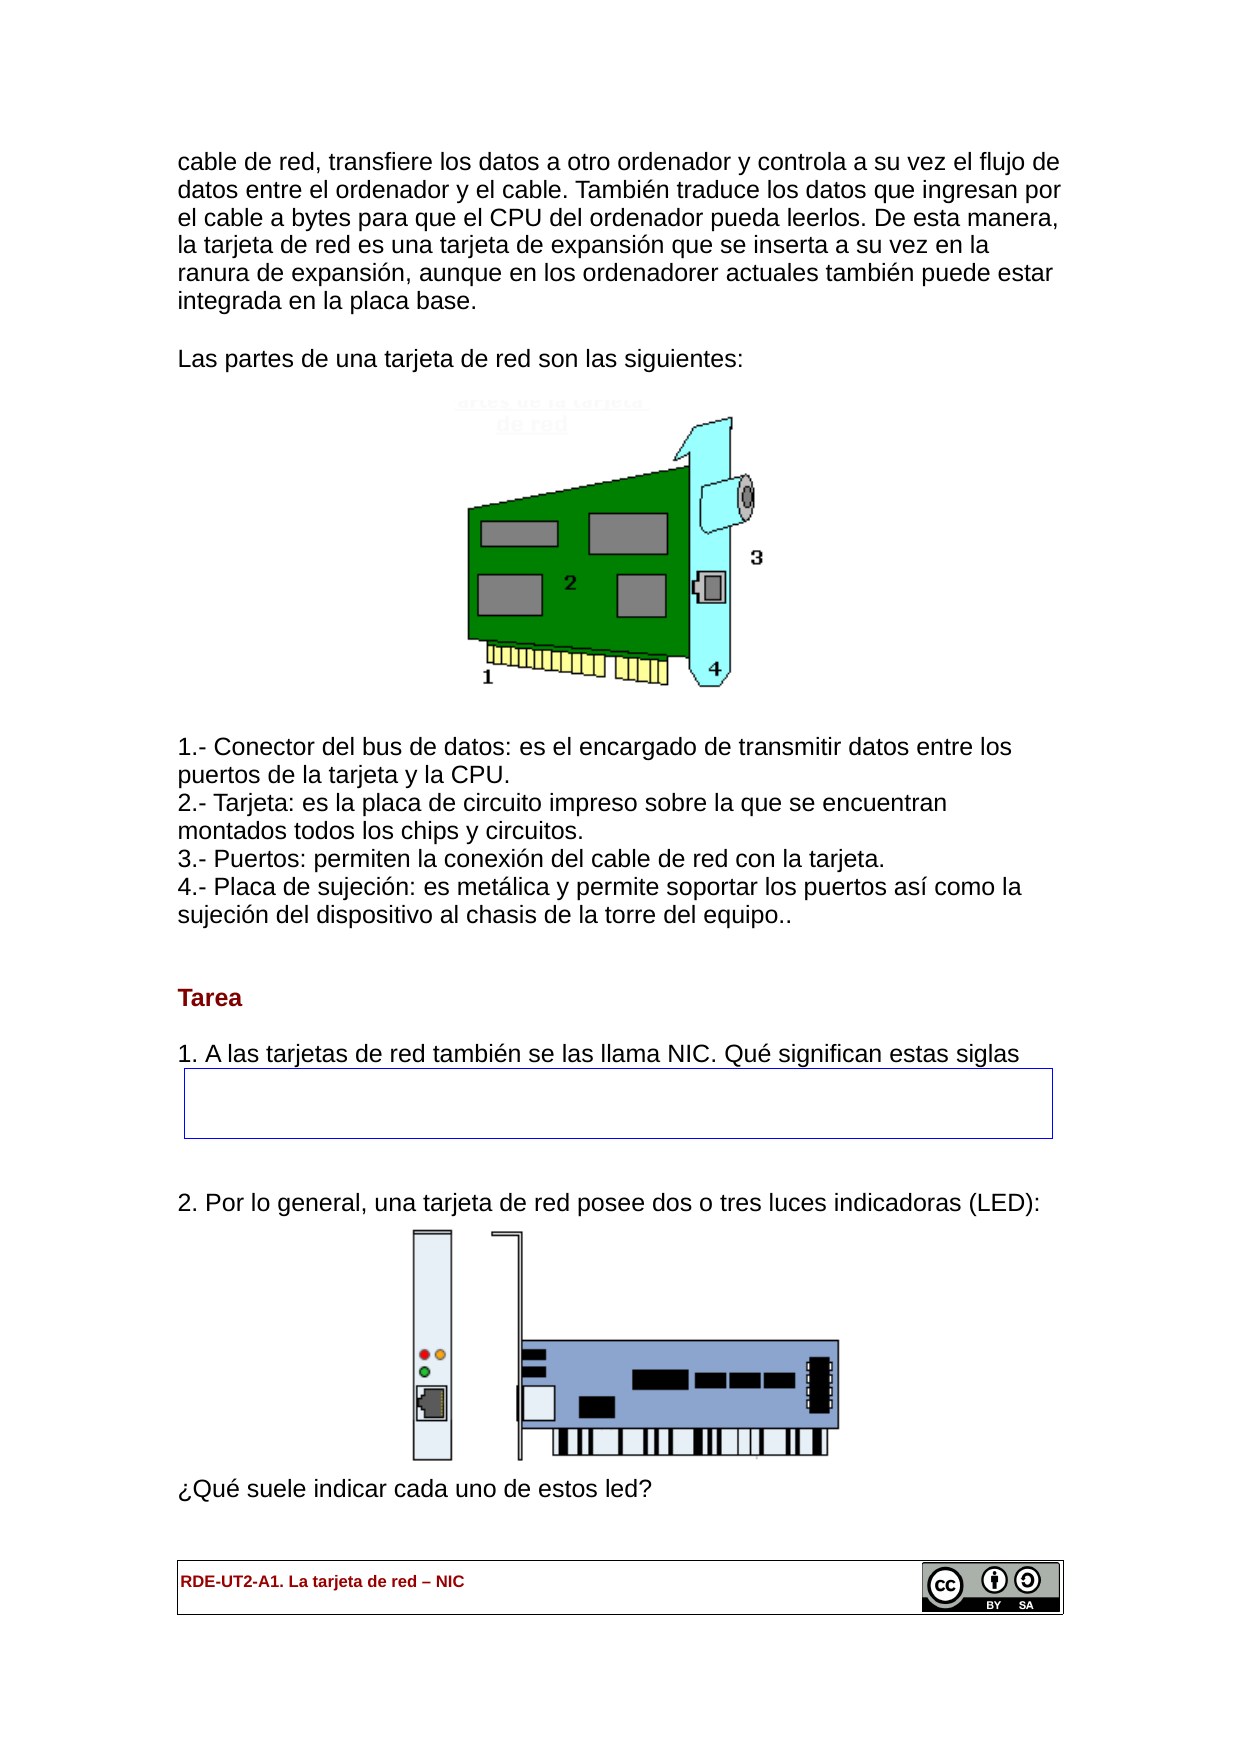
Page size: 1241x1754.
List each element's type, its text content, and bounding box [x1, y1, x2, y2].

picture [454, 400, 786, 706]
text Las partes de una tarjeta de red son las siguientes: [177, 344, 1063, 372]
text cable de red, transfiere los datos a otro ordenador y controla a su vez el flujo de datos entre el ordenador y el cable. También traduce los datos que ingresan por el cable a bytes para que el CPU del ordenador pueda leerlos. De esta manera, la tarjeta de red es una tarjeta de expansión que se inserta a su vez en la ranura de expansión, aunque en los ordenadorer actuales también puede estar integrada en la placa base. [177, 148, 1063, 315]
picture [922, 1562, 1060, 1612]
picture [385, 1217, 855, 1475]
text 1.- Conector del bus de datos: es el encargado de transmitir datos entre los puertos de la tarjeta y la CPU. 2.- Tarjeta: es la placa de circuito impreso sobre la que se encuentran montados todos los chips y circuitos. 3.- Puertos: permiten la conexión del cable de red con la tarjeta. 4.- Placa de sujeción: es metálica y permite soportar los puertos así como la sujeción del dispositivo al chasis de la torre del equipo.. [177, 733, 1063, 928]
text Tarea [177, 984, 1063, 1012]
table_header [185, 1069, 1052, 1138]
text ¿Qué suele indicar cada uno de estos led? [177, 1217, 1063, 1503]
text 2. Por lo general, una tarjeta de red posee dos o tres luces indicadoras (LED): [177, 1189, 1063, 1217]
text 1. A las tarjetas de red también se las llama NIC. Qué significan estas siglas [177, 1040, 1063, 1068]
